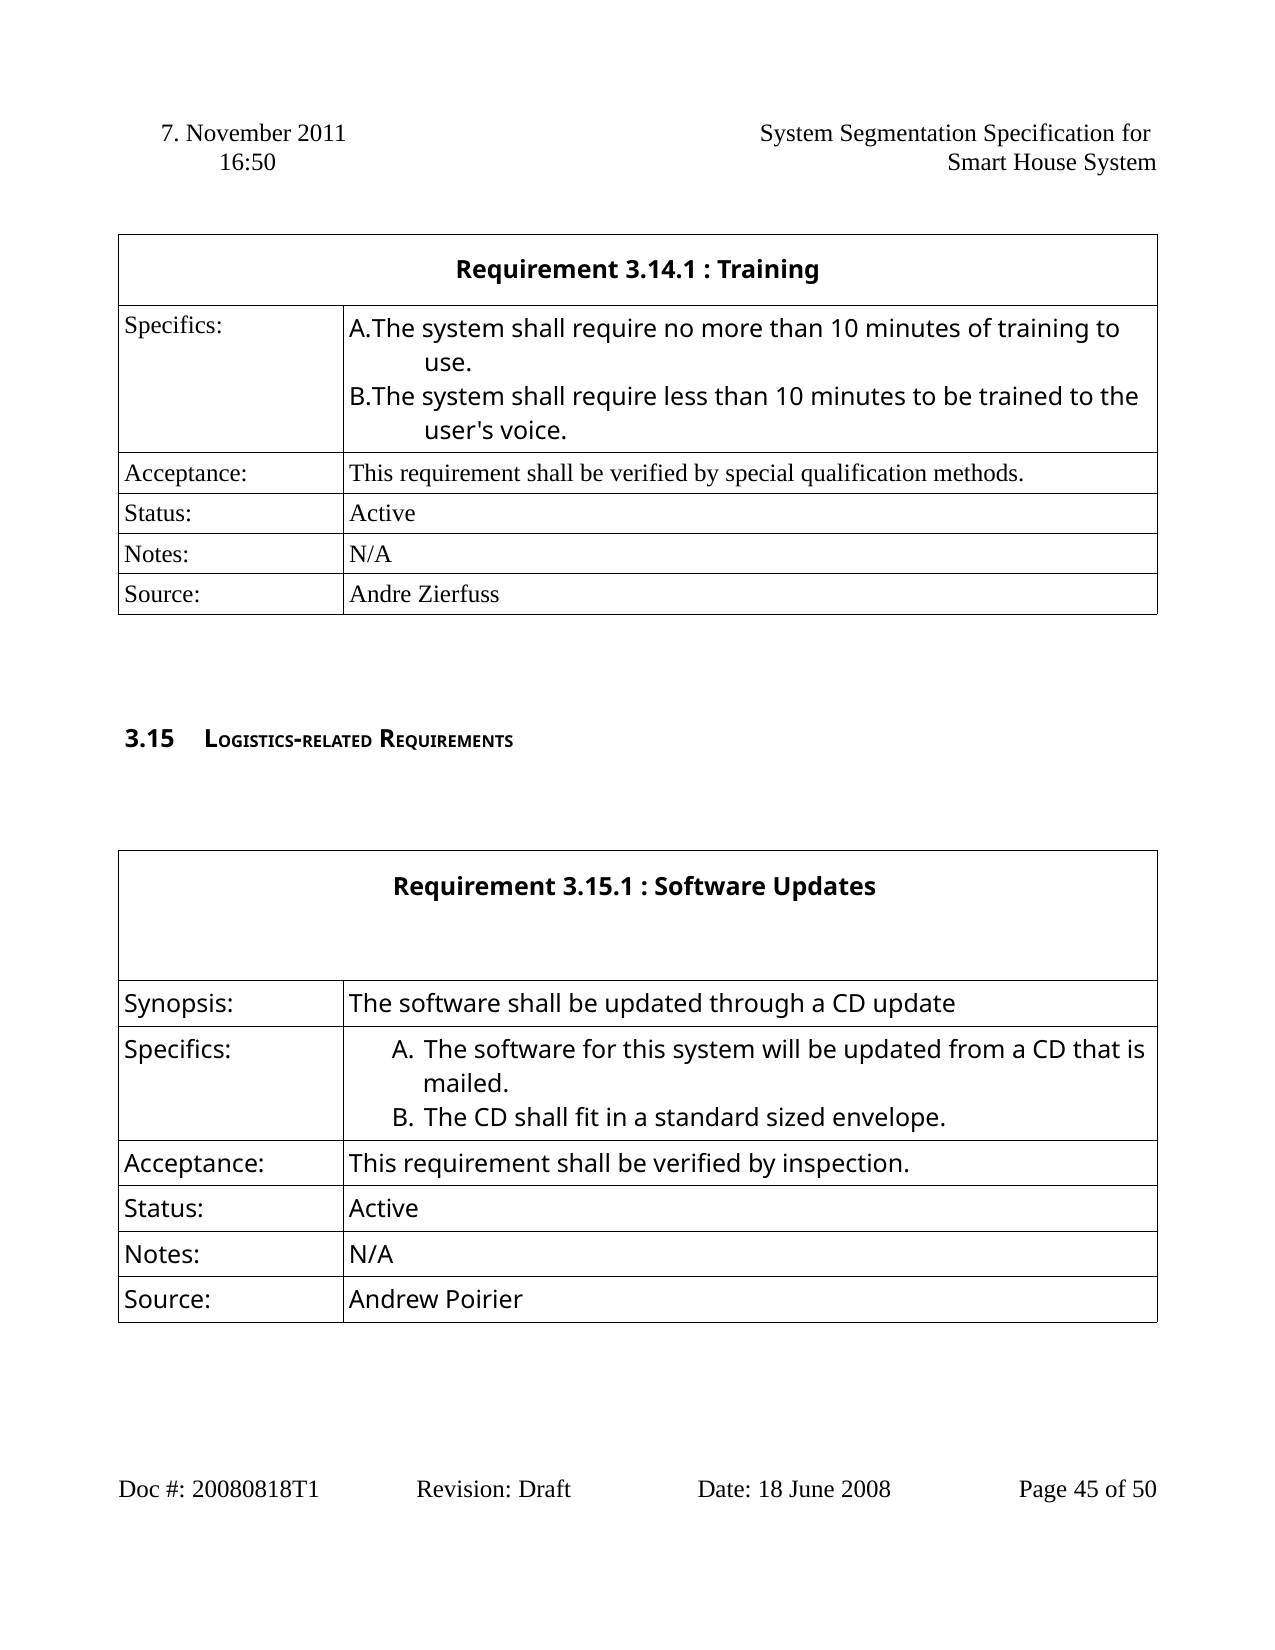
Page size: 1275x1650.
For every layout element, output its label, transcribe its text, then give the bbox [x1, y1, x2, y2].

table_header Requirement 3.15.1 : Software Updates [119, 851, 1157, 980]
table_cell Source: [119, 574, 343, 613]
table_cell Andrew Poirier [344, 1277, 1157, 1322]
table_cell Specifics: [119, 306, 343, 452]
table_cell Notes: [119, 534, 343, 573]
table_cell Active [344, 1186, 1157, 1231]
table_cell Specifics: [119, 1027, 343, 1139]
table_cell The software shall be updated through a CD update [344, 981, 1157, 1026]
table_cell N/A [344, 534, 1157, 573]
table_cell This requirement shall be verified by special qualification methods. [344, 453, 1157, 493]
table_cell This requirement shall be verified by inspection. [344, 1141, 1157, 1185]
table_cell Acceptance: [119, 1141, 343, 1185]
table_cell Acceptance: [119, 453, 343, 493]
table_cell Status: [119, 1186, 343, 1231]
table_cell Source: [119, 1277, 343, 1322]
table_cell Andre Zierfuss [344, 574, 1157, 613]
table_cell Active [344, 494, 1157, 533]
table_cell N/A [344, 1232, 1157, 1276]
table_cell Synopsis: [119, 981, 343, 1026]
table_cell Notes: [119, 1232, 343, 1276]
subtitle Logistics-related Requirements [118, 721, 1157, 755]
table_cell The software for this system will be updated from a CD that is mailed. The CD shall fit in a standard sized envelope. [344, 1027, 1157, 1139]
table_cell The system shall require no more than 10 minutes of training to use. The system shall require less than 10 minutes to be trained to the user's voice. [344, 306, 1157, 452]
table_header Requirement 3.14.1 : Training [119, 235, 1157, 304]
table_cell Status: [119, 494, 343, 533]
